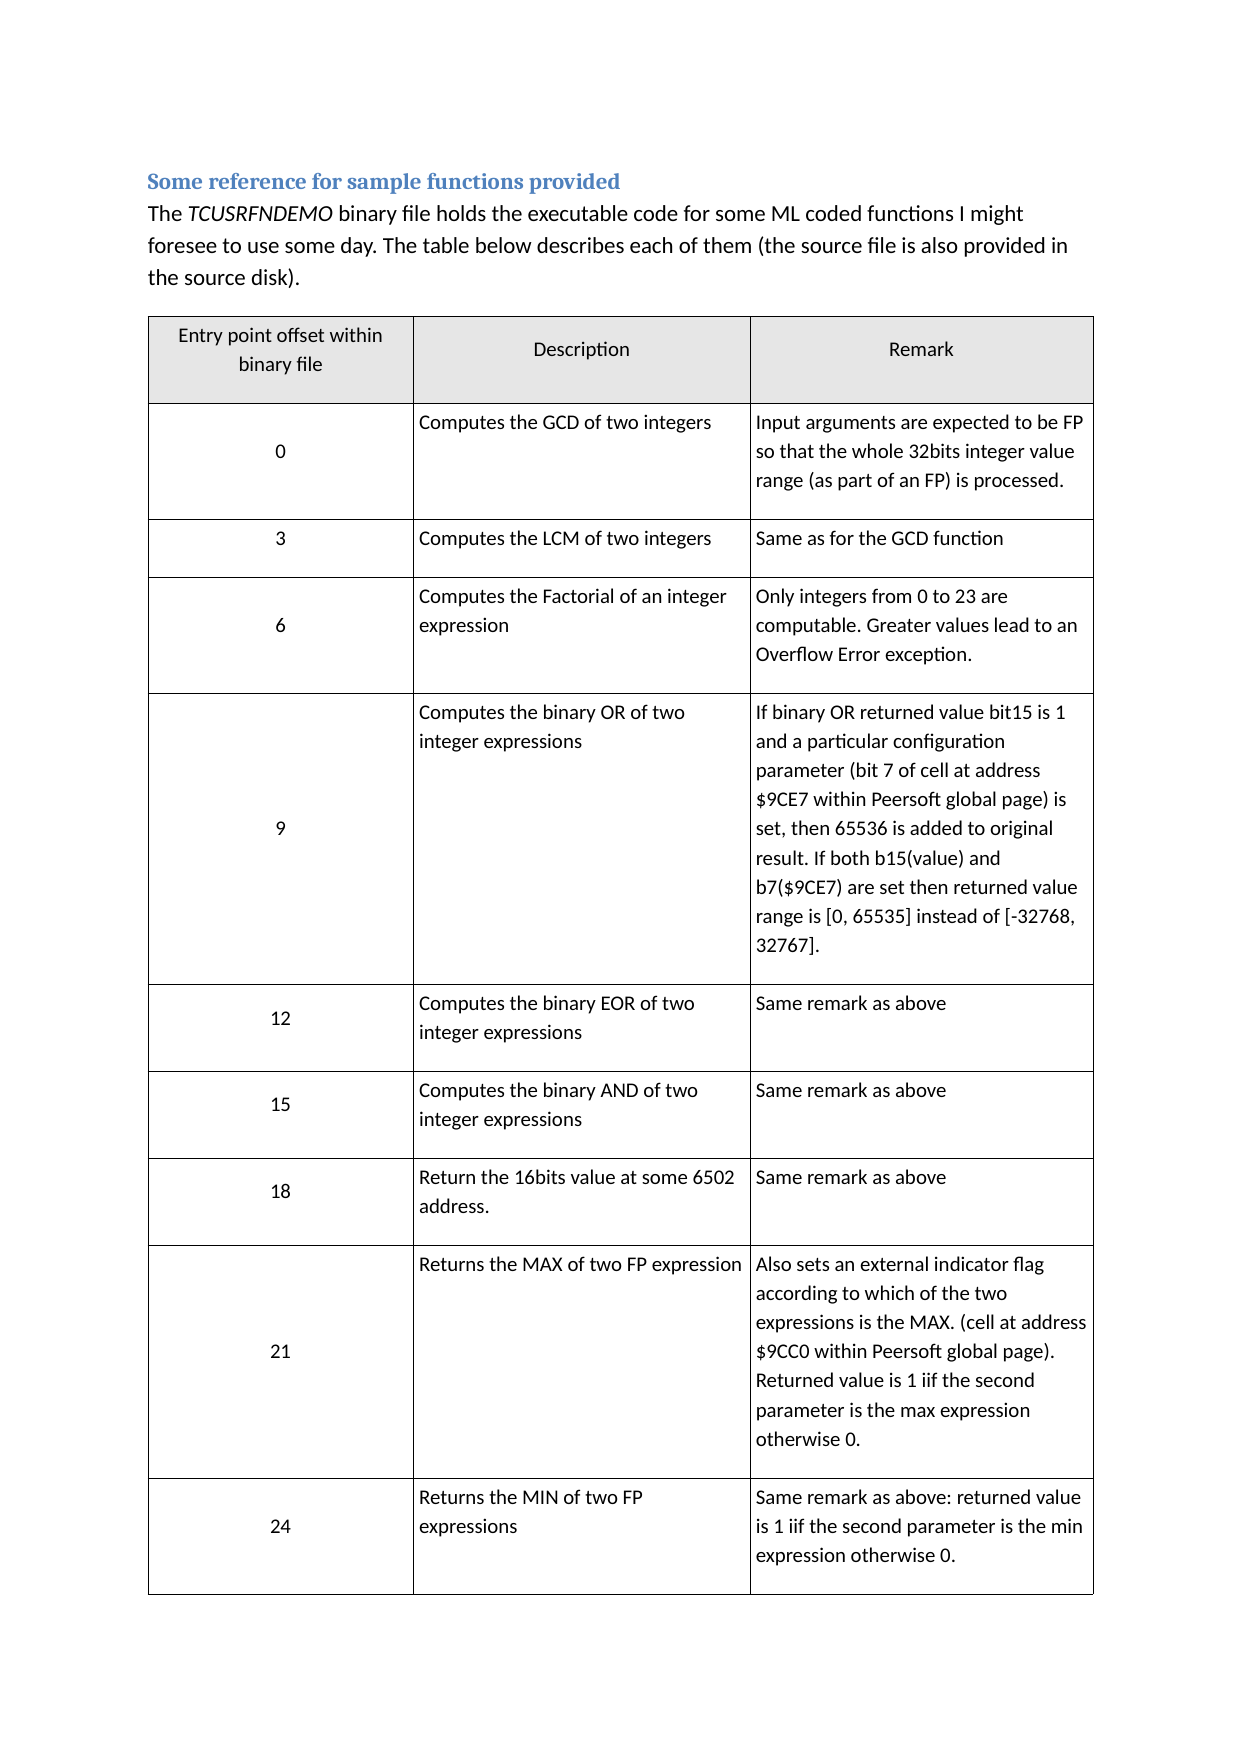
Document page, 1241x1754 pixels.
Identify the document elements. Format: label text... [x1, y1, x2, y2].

table_cell 0 [149, 404, 413, 519]
table_cell Same remark as above [751, 1072, 1093, 1158]
table_cell 12 [149, 985, 413, 1071]
text The TCUSRFNDEMO binary file holds the executable code for some ML coded functions I might foresee to use some day. The table below describes each of them (the source file is also provided in the source disk). [148, 199, 1093, 291]
subtitle Some reference for sample functions provided [148, 168, 1093, 195]
table_cell Same remark as above: returned value is 1 iif the second parameter is the min expression otherwise 0. [751, 1479, 1093, 1594]
table_cell 18 [149, 1159, 413, 1245]
table_cell Computes the binary AND of two integer expressions [414, 1072, 750, 1158]
table_cell Return the 16bits value at some 6502 address. [414, 1159, 750, 1245]
table_header Description [414, 317, 750, 403]
table_cell 3 [149, 520, 413, 577]
table_cell Same as for the GCD function [751, 520, 1093, 577]
table_cell Computes the binary OR of two integer expressions [414, 694, 750, 984]
table_cell 21 [149, 1246, 413, 1478]
table_cell Computes the Factorial of an integer expression [414, 578, 750, 693]
table_cell If binary OR returned value bit15 is 1 and a particular configuration parameter (bit 7 of cell at address $9CE7 within Peersoft global page) is set, then 65536 is added to original result. If both b15(value) and b7($9CE7) are set then returned value range is [0, 65535] instead of [-32768, 32767]. [751, 694, 1093, 984]
table_cell Computes the LCM of two integers [414, 520, 750, 577]
table_cell Returns the MIN of two FP expressions [414, 1479, 750, 1594]
table_header Remark [751, 317, 1093, 403]
table_cell 9 [149, 694, 413, 984]
table_cell Also sets an external indicator flag according to which of the two expressions is the MAX. (cell at address $9CC0 within Peersoft global page). Returned value is 1 iif the second parameter is the max expression otherwise 0. [751, 1246, 1093, 1478]
table_cell Same remark as above [751, 985, 1093, 1071]
table_cell 24 [149, 1479, 413, 1594]
table_cell Same remark as above [751, 1159, 1093, 1245]
table_cell 6 [149, 578, 413, 693]
table_cell Computes the binary EOR of two integer expressions [414, 985, 750, 1071]
table_cell Returns the MAX of two FP expression [414, 1246, 750, 1478]
table_header Entry point offset within binary file [149, 317, 413, 403]
table_cell Input arguments are expected to be FP so that the whole 32bits integer value range (as part of an FP) is processed. [751, 404, 1093, 519]
table_cell Only integers from 0 to 23 are computable. Greater values lead to an Overflow Error exception. [751, 578, 1093, 693]
table_cell Computes the GCD of two integers [414, 404, 750, 519]
table_cell 15 [149, 1072, 413, 1158]
